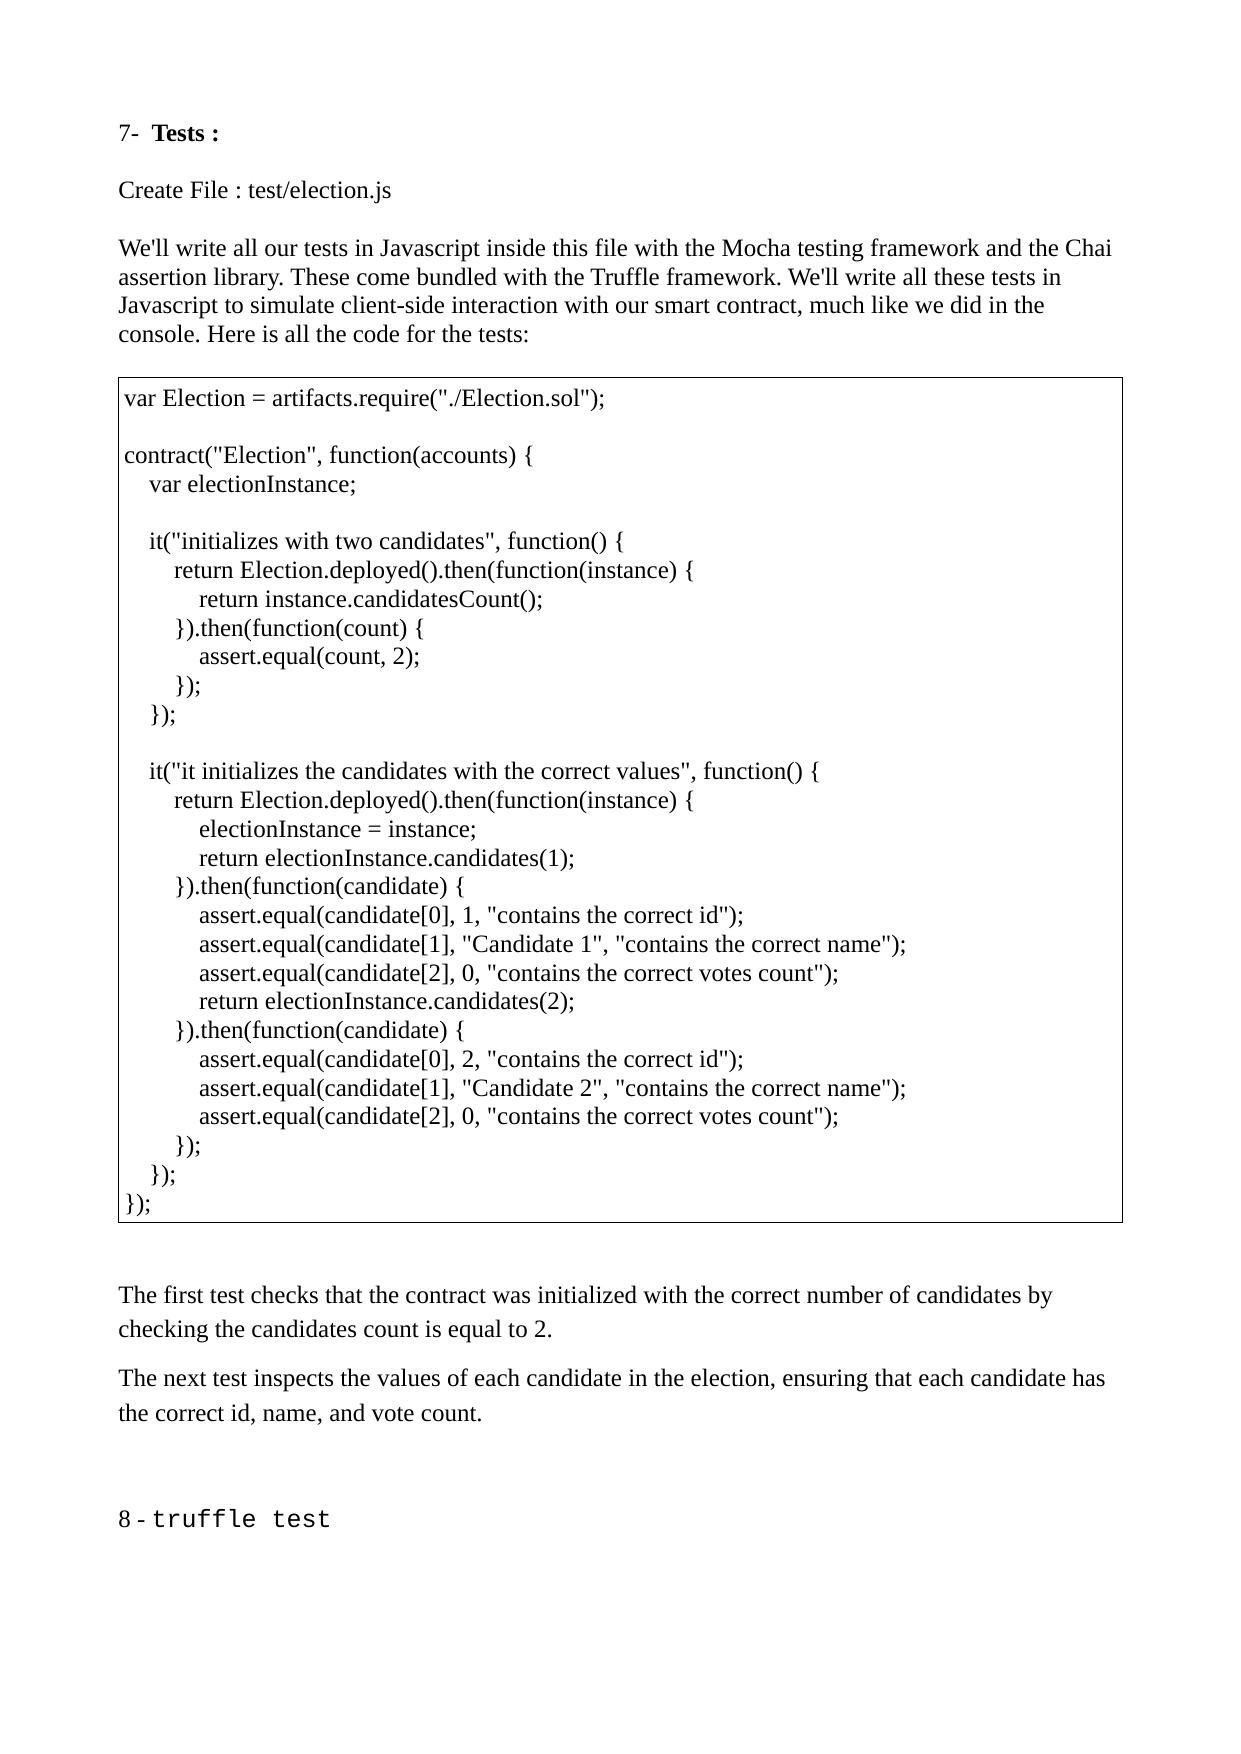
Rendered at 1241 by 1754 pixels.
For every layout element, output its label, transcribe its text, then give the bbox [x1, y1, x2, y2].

table_header var Election = artifacts.require("./Election.sol"); contract("Election", function(accounts) { var electionInstance; it("initializes with two candidates", function() { return Election.deployed().then(function(instance) { return instance.candidatesCount(); }).then(function(count) { assert.equal(count, 2); }); }); it("it initializes the candidates with the correct values", function() { return Election.deployed().then(function(instance) { electionInstance = instance; return electionInstance.candidates(1); }).then(function(candidate) { assert.equal(candidate[0], 1, "contains the correct id"); assert.equal(candidate[1], "Candidate 1", "contains the correct name"); assert.equal(candidate[2], 0, "contains the correct votes count"); return electionInstance.candidates(2); }).then(function(candidate) { assert.equal(candidate[0], 2, "contains the correct id"); assert.equal(candidate[1], "Candidate 2", "contains the correct name"); assert.equal(candidate[2], 0, "contains the correct votes count"); }); }); }); [119, 378, 1122, 1222]
text 8 - truffle test [118, 1504, 1122, 1535]
text The next test inspects the values of each candidate in the election, ensuring that each candidate has the correct id, name, and vote count. [118, 1363, 1122, 1427]
text The first test checks that the contract was initialized with the correct number of candidates by checking the candidates count is equal to 2. [118, 1280, 1122, 1343]
text 7- Tests : [118, 118, 1122, 147]
text We'll write all our tests in Javascript inside this file with the Mocha testing framework and the Chai assertion library. These come bundled with the Truffle framework. We'll write all these tests in Javascript to simulate client-side interaction with our smart contract, much like we did in the console. Here is all the code for the tests: [118, 233, 1122, 348]
text Create File : test/election.js [118, 176, 1122, 204]
